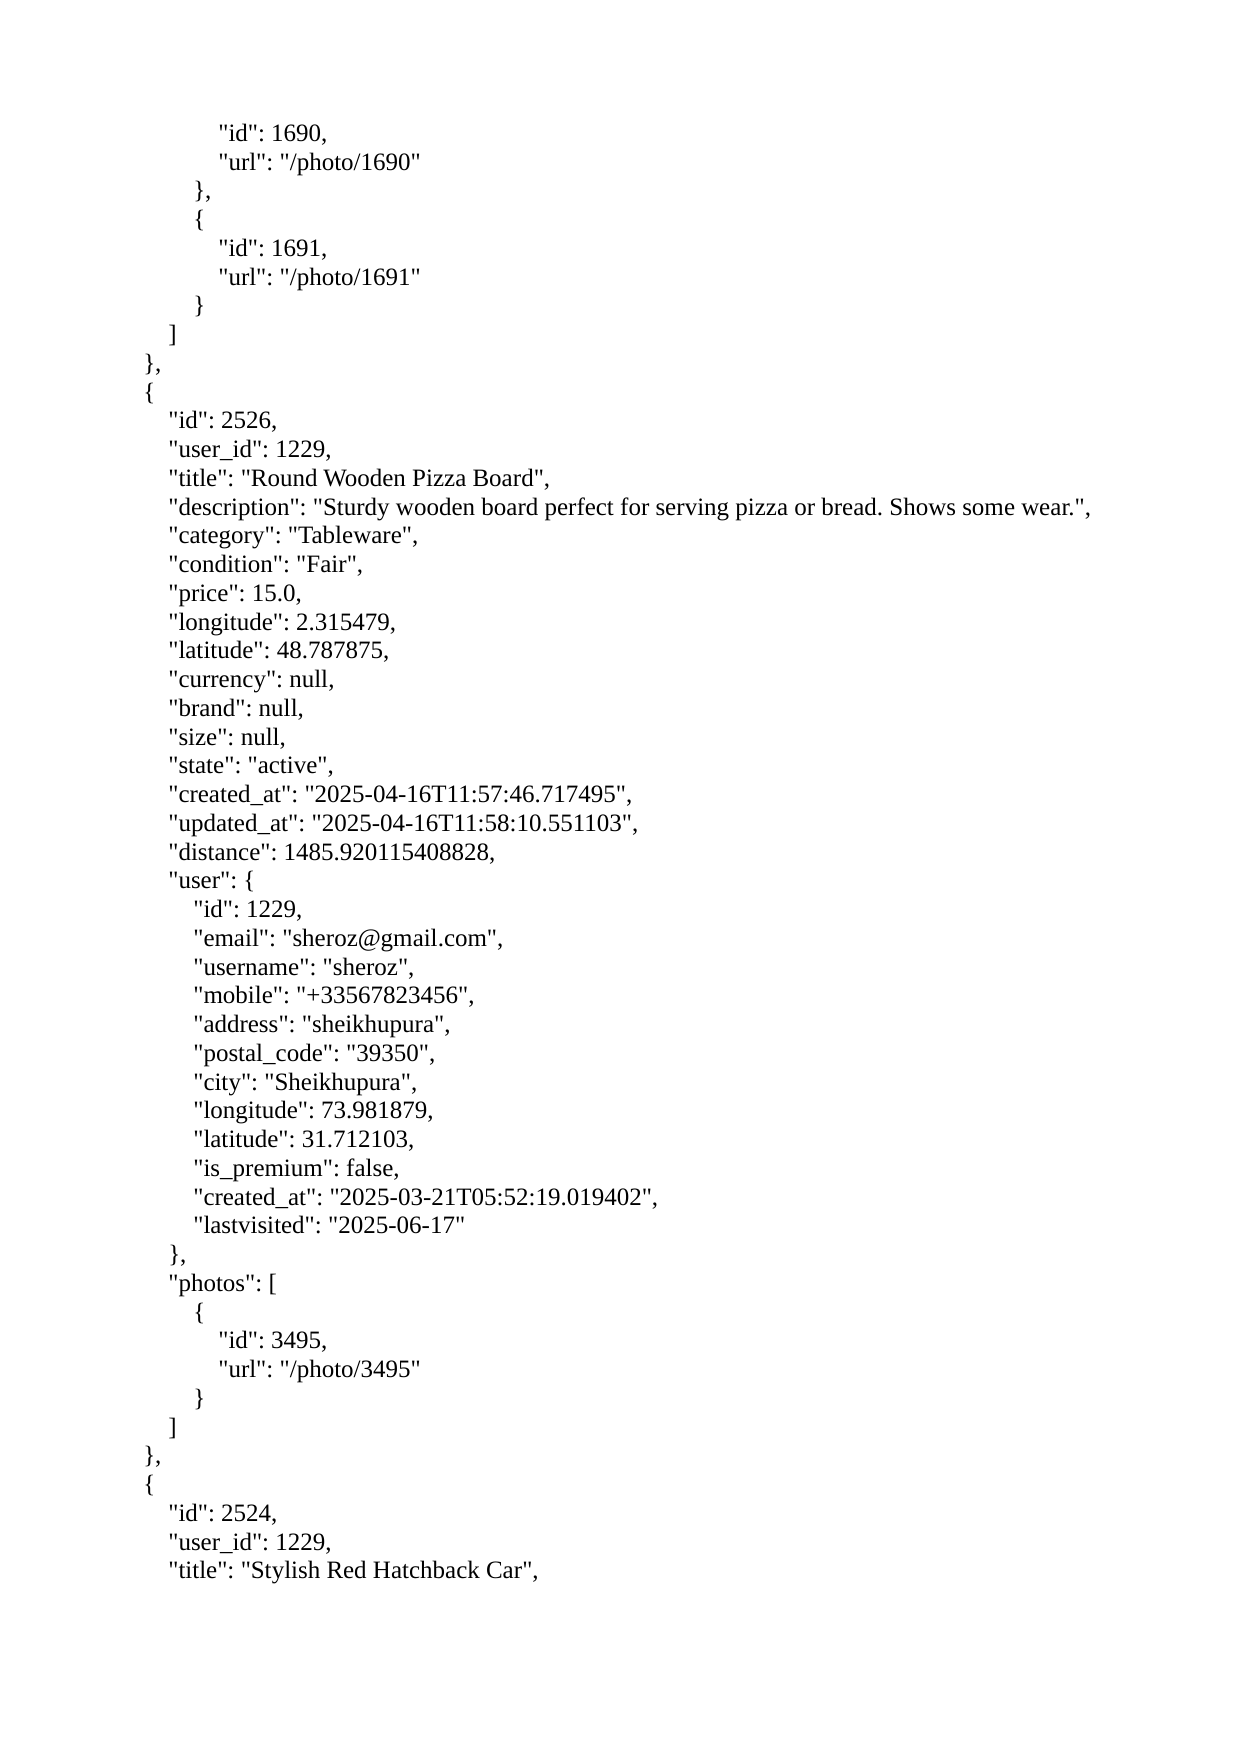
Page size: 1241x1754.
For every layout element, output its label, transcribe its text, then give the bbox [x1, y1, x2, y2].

text ] [118, 319, 1122, 348]
text { [118, 1469, 1122, 1498]
text } [118, 291, 1122, 319]
text "id": 3495, [118, 1326, 1122, 1354]
text "city": "Sheikhupura", [118, 1067, 1122, 1096]
text "title": "Stylish Red Hatchback Car", [118, 1556, 1122, 1584]
text "url": "/photo/3495" [118, 1354, 1122, 1383]
text { [118, 377, 1122, 406]
text } [118, 1383, 1122, 1412]
text "distance": 1485.920115408828, [118, 837, 1122, 866]
text "email": "sheroz@gmail.com", [118, 923, 1122, 952]
text "user": { [118, 866, 1122, 894]
text "title": "Round Wooden Pizza Board", [118, 463, 1122, 492]
text "condition": "Fair", [118, 549, 1122, 578]
text "created_at": "2025-04-16T11:57:46.717495", [118, 779, 1122, 808]
text }, [118, 348, 1122, 377]
text "price": 15.0, [118, 578, 1122, 607]
text "is_premium": false, [118, 1153, 1122, 1182]
text "id": 1691, [118, 233, 1122, 262]
text "id": 1690, [118, 118, 1122, 147]
text "address": "sheikhupura", [118, 1009, 1122, 1038]
text "category": "Tableware", [118, 521, 1122, 549]
text { [118, 204, 1122, 233]
text "description": "Sturdy wooden board perfect for serving pizza or bread. Shows some wear.", [118, 492, 1122, 521]
text "url": "/photo/1691" [118, 262, 1122, 291]
text "currency": null, [118, 664, 1122, 693]
text "id": 1229, [118, 894, 1122, 923]
text "mobile": "+33567823456", [118, 981, 1122, 1009]
text "url": "/photo/1690" [118, 147, 1122, 176]
text "longitude": 73.981879, [118, 1096, 1122, 1124]
text "size": null, [118, 722, 1122, 751]
text }, [118, 176, 1122, 204]
text }, [118, 1441, 1122, 1469]
text "user_id": 1229, [118, 434, 1122, 463]
text ] [118, 1412, 1122, 1441]
text "brand": null, [118, 693, 1122, 722]
text "created_at": "2025-03-21T05:52:19.019402", [118, 1182, 1122, 1211]
text { [118, 1297, 1122, 1326]
text "updated_at": "2025-04-16T11:58:10.551103", [118, 808, 1122, 837]
text "id": 2524, [118, 1498, 1122, 1527]
text "longitude": 2.315479, [118, 607, 1122, 636]
text "photos": [ [118, 1268, 1122, 1297]
text "latitude": 31.712103, [118, 1124, 1122, 1153]
text "latitude": 48.787875, [118, 636, 1122, 664]
text "id": 2526, [118, 406, 1122, 434]
text "user_id": 1229, [118, 1527, 1122, 1556]
text }, [118, 1239, 1122, 1268]
text "state": "active", [118, 751, 1122, 779]
text "lastvisited": "2025-06-17" [118, 1211, 1122, 1239]
text "postal_code": "39350", [118, 1038, 1122, 1067]
text "username": "sheroz", [118, 952, 1122, 981]
